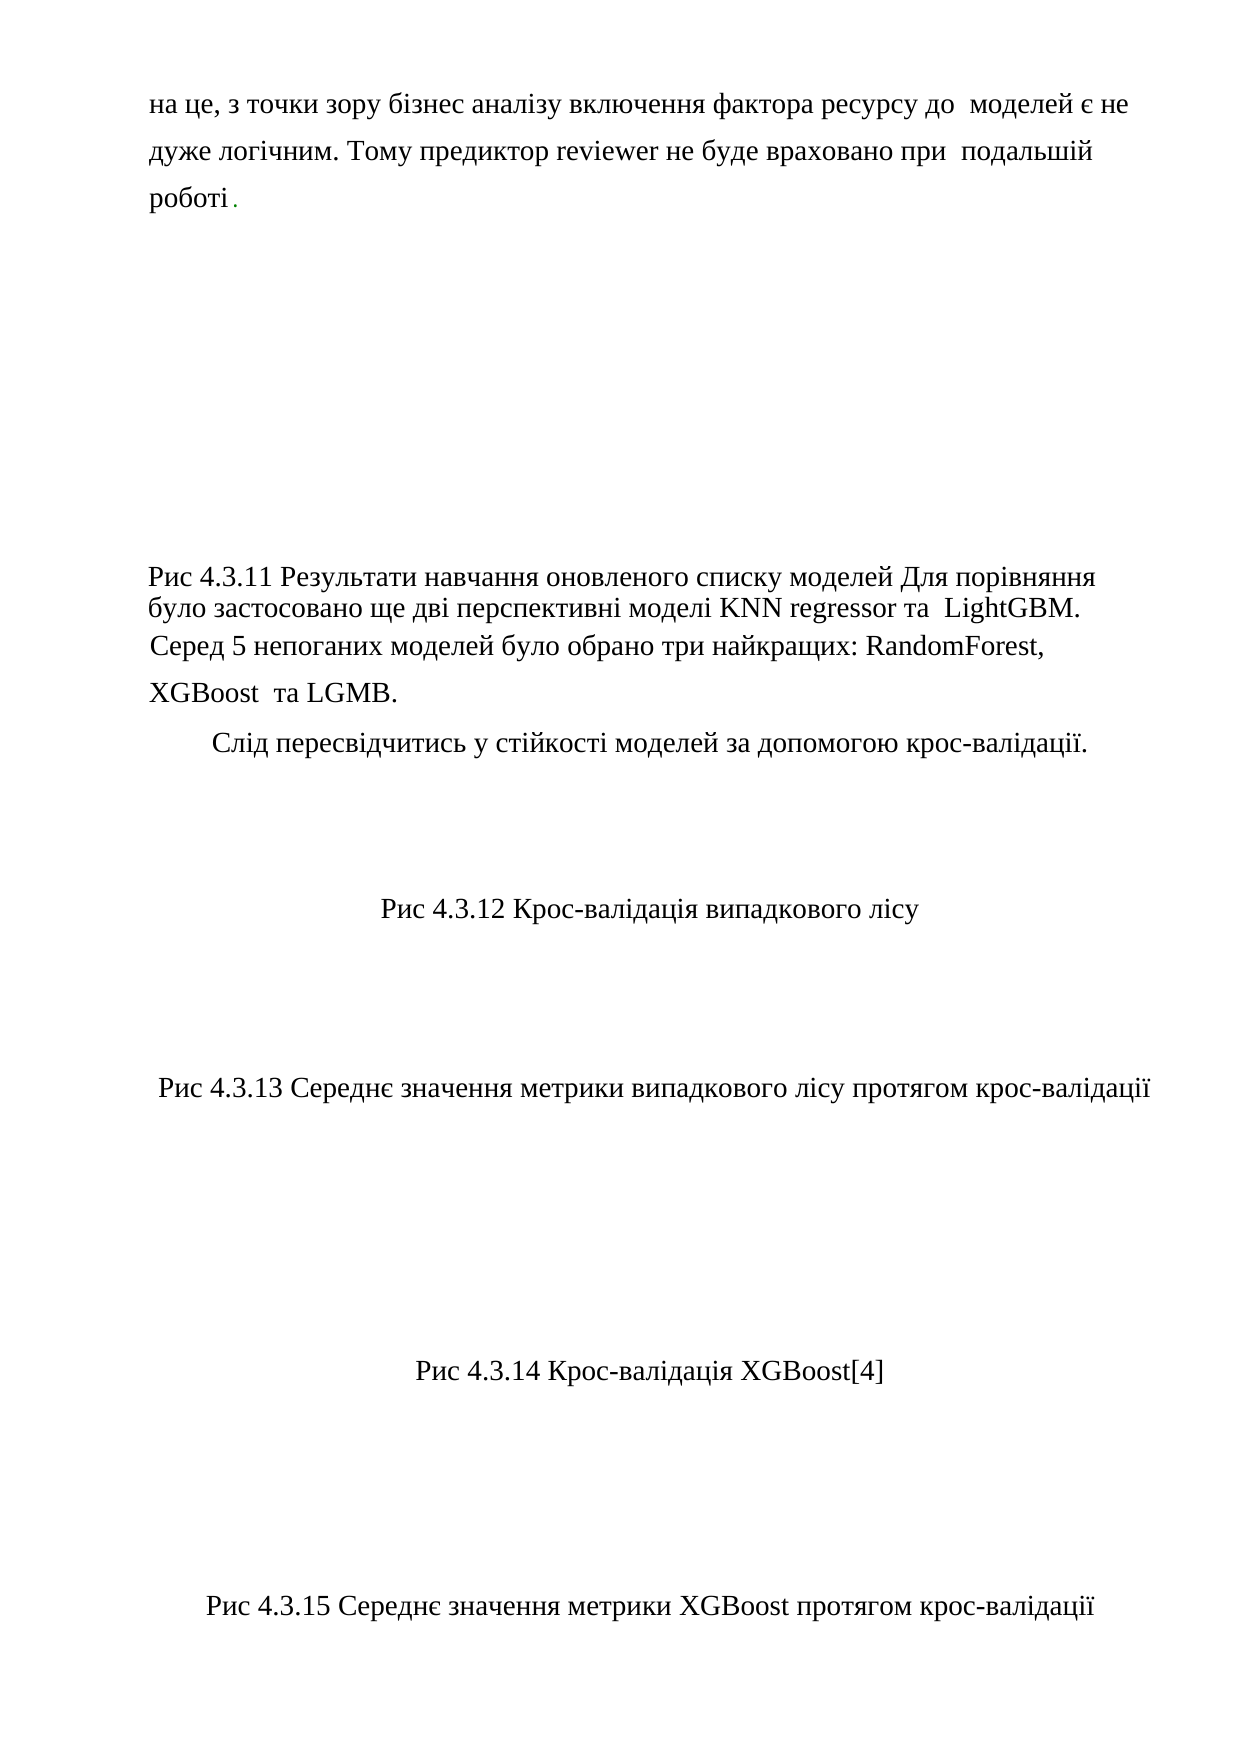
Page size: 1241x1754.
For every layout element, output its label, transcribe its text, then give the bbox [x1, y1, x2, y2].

picture [529, 1449, 770, 1589]
text Слід пересвідчитись у стійкості моделей за допомогою крос-валідації. [148, 726, 1152, 760]
text Рис 4.3.12 Крос-валідація випадкового лісу [148, 891, 1152, 924]
text Рис 4.3.14 Крос-валідація XGBoost[4] [245, 1307, 1055, 1387]
text Рис 4.3.11 Результати навчання оновленого списку моделей Для порівняння було застосовано ще дві перспективні моделі KNN regressor та LightGBM. [146, 233, 1161, 624]
picture [146, 214, 1151, 496]
picture [245, 1103, 1055, 1307]
text на це, з точки зору бізнес аналізу включення фактора ресурсу до моделей є не дуже логічним. Тому предиктор reviewer не буде враховано при подальшій роботі. [149, 86, 1161, 214]
picture [148, 760, 1152, 891]
picture [524, 932, 773, 1071]
text Рис 4.3.15 Середнє значення метрики XGBoost протягом крос-валідації [185, 1588, 1115, 1622]
text Cеред 5 непоганих моделей було обрано три найкращих: RandomForest, XGBoost та LGMB. [149, 628, 1161, 709]
text Рис 4.3.13 Середнє значення метрики випадкового лісу протягом крос-валідації [147, 1070, 1161, 1104]
